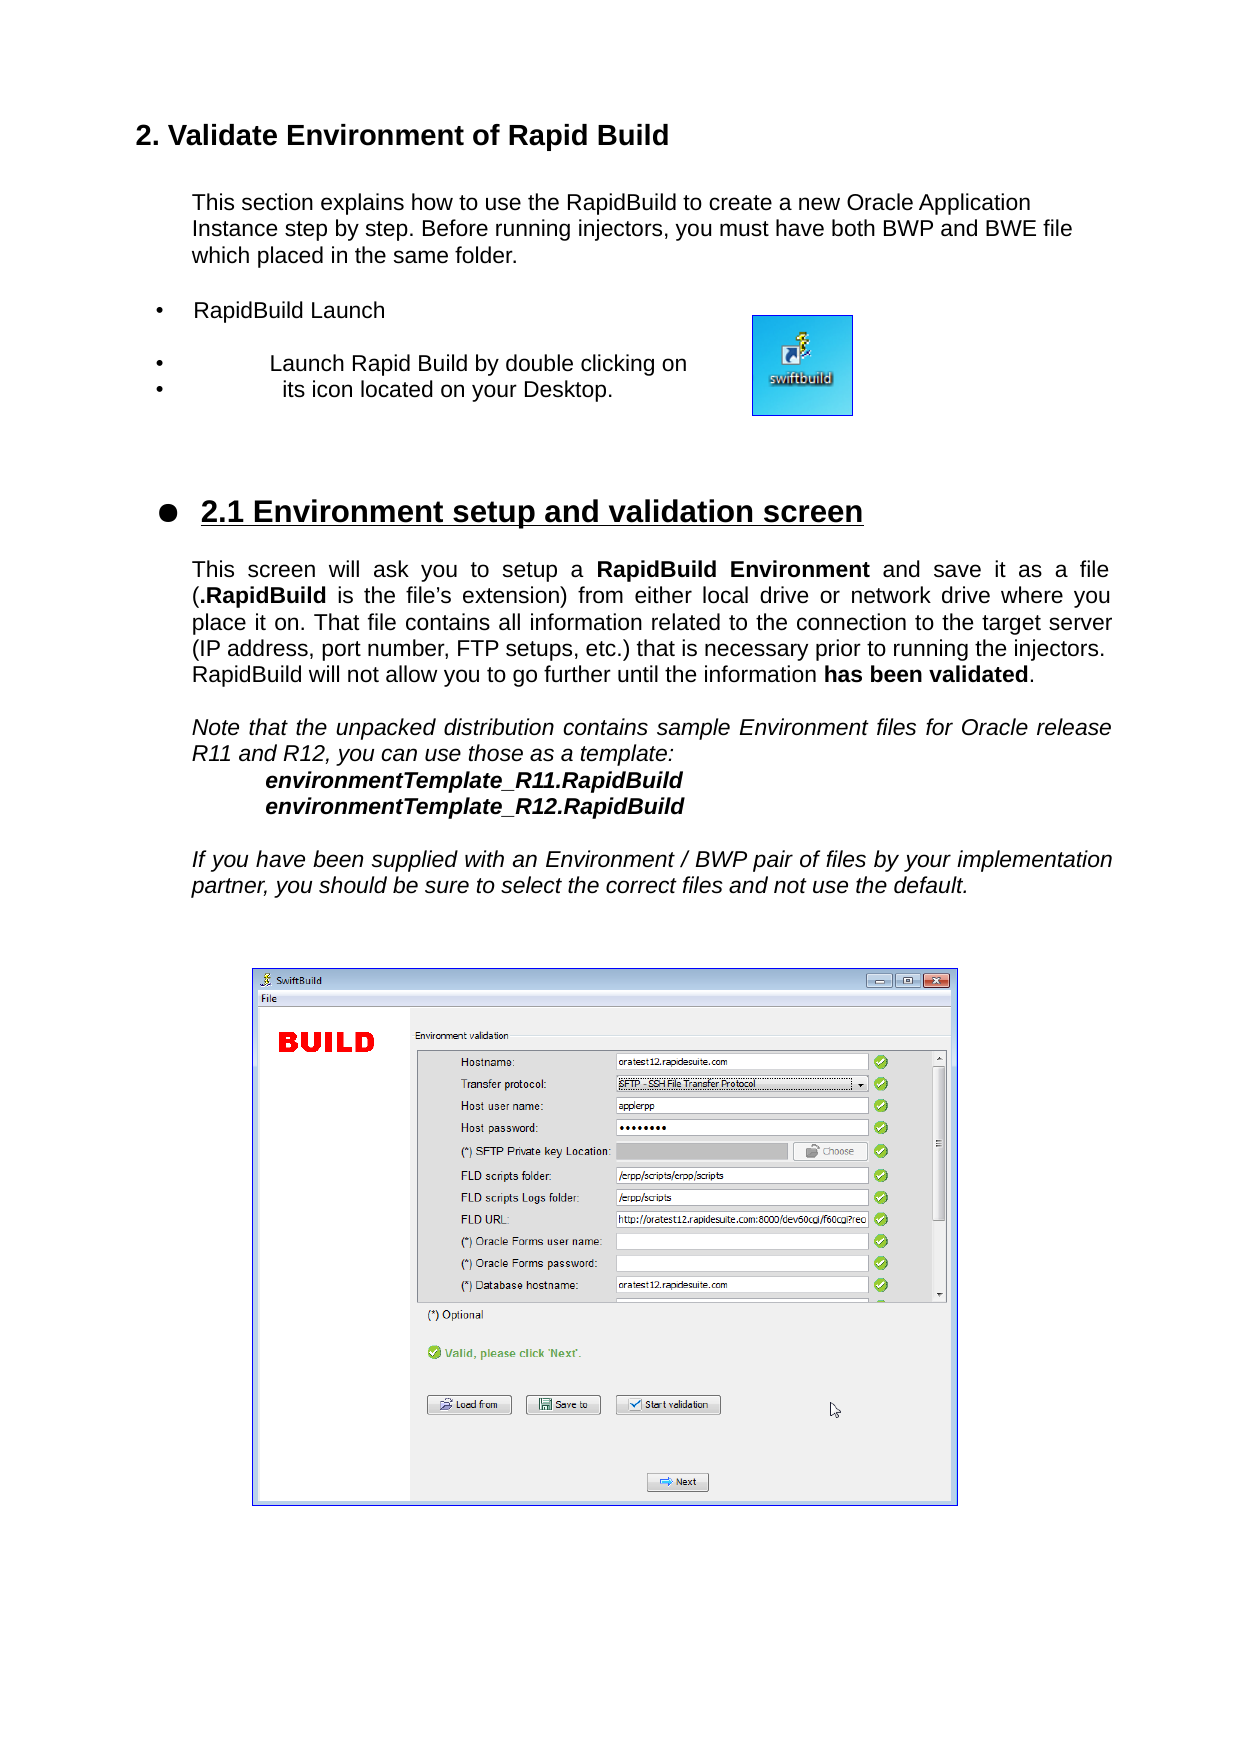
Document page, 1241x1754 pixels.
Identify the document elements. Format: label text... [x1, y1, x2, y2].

text RapidBuild will not allow you to go further until the information has been validated. [118, 661, 1122, 688]
list RapidBuild Launch [156, 297, 1122, 323]
text This screen will ask you to setup a RapidBuild Environment and save it as a file (.RapidBuild is the file’s extension) from either local drive or network drive where you place it on. That file contains all information related to the connection to the target server (IP address, port number, FTP setups, etc.) that is necessary prior to running the injectors. [118, 556, 1122, 661]
subtitle 2. Validate Environment of Rapid Build [135, 118, 1122, 152]
list its icon located on your Desktop. [156, 376, 752, 402]
text environmentTemplate_R12.RapidBuild [118, 793, 1122, 819]
list Launch Rapid Build by double clicking on [156, 349, 752, 376]
list [853, 376, 1122, 402]
picture [753, 316, 852, 415]
list 2.1 Environment setup and validation screen [156, 493, 1122, 529]
text Note that the unpacked distribution contains sample Environment files for Oracle release R11 and R12, you can use those as a template: [118, 714, 1122, 767]
text If you have been supplied with an Environment / BWP pair of files by your implementation partner, you should be sure to select the correct files and not use the default. [118, 846, 1122, 898]
picture [253, 969, 957, 1505]
text This section explains how to use the RapidBuild to create a new Oracle Application Instance step by step. Before running injectors, you must have both BWP and BWE file which placed in the same folder. [118, 187, 1122, 268]
text environmentTemplate_R11.RapidBuild [118, 767, 1122, 793]
list [853, 349, 1122, 376]
